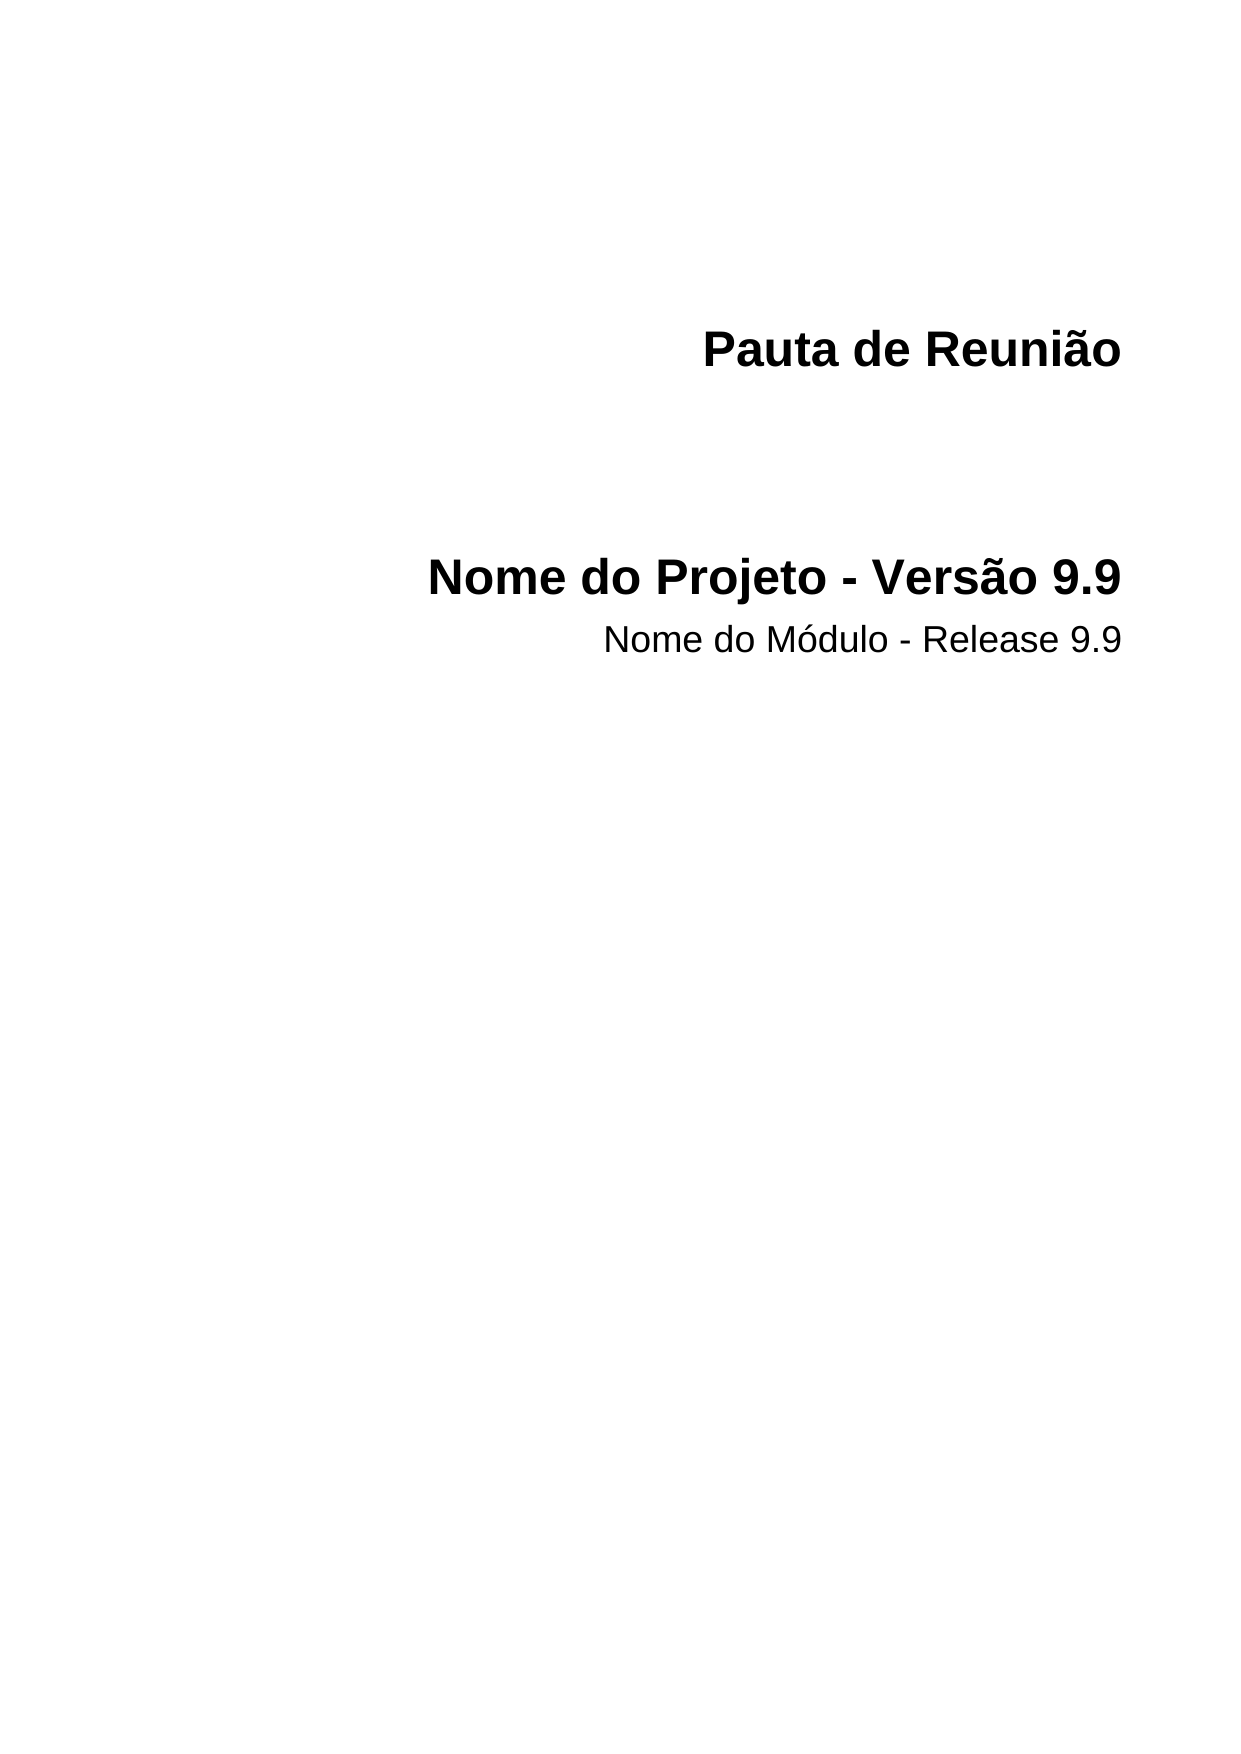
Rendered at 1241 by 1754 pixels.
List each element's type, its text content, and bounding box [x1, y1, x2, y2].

title Nome do Módulo - Release 9.9 [118, 617, 1122, 661]
title Pauta de Reunião [118, 319, 1122, 377]
title Nome do Projeto - Versão 9.9 [118, 547, 1122, 605]
